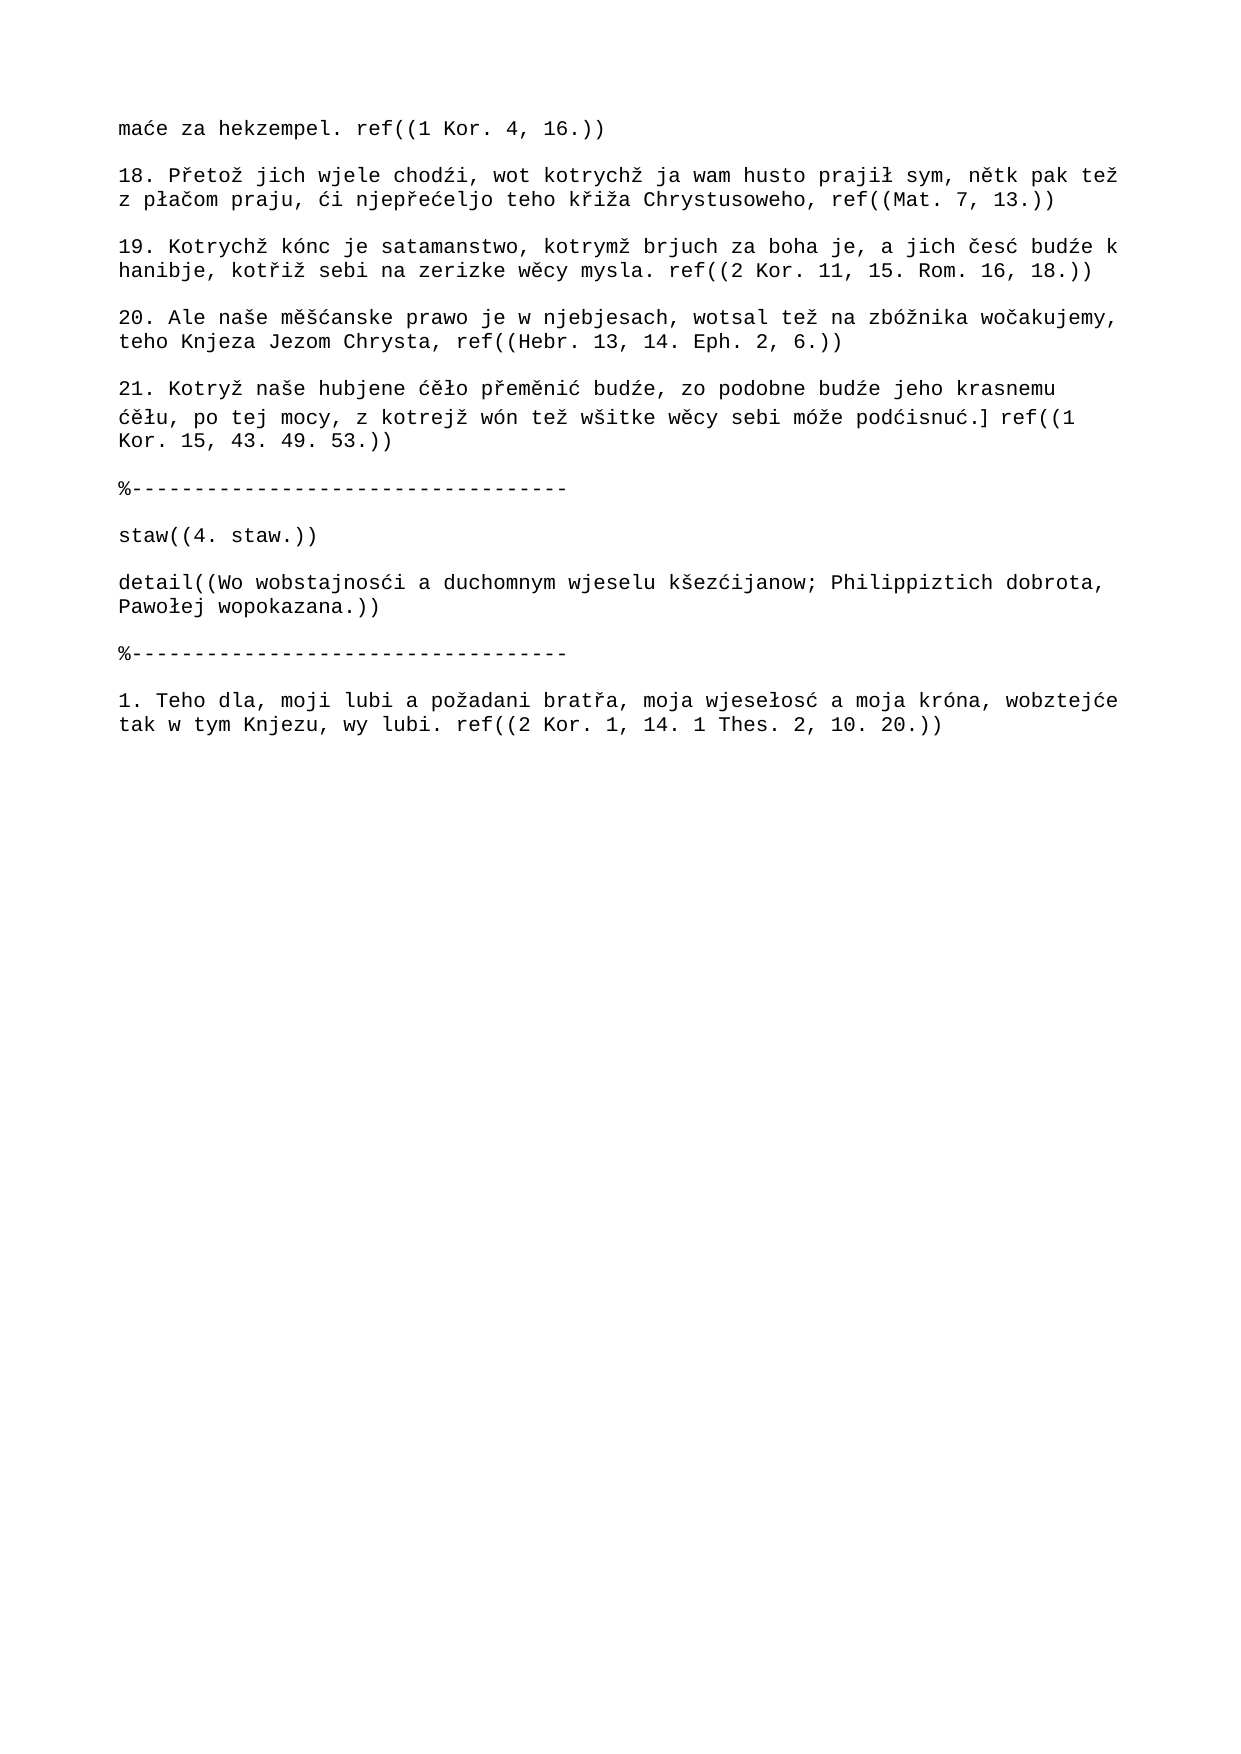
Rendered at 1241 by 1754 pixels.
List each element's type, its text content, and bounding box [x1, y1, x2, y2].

text 20. Ale naše měšćanske prawo je w njebjesach, wotsal tež na zbóžnika wočakujemy, teho Knjeza Jezom Chrysta, ref((Hebr. 13, 14. Eph. 2, 6.)) [118, 307, 1122, 354]
text 21. Kotryž naše hubjene ćěło přeměnić budźe, zo podobne budźe jeho krasnemu ćěłu, po tej mocy, z kotrejž wón tež wšitke wěcy sebi móže podćisnuć.] ref((1 Kor. 15, 43. 49. 53.)) [118, 378, 1122, 454]
text staw((4. staw.)) [118, 525, 1122, 549]
text %----------------------------------- [118, 643, 1122, 667]
text detail((Wo wobstajnosći a duchomnym wjeselu kšezćijanow; Philippiztich dobrota, Pawołej wopokazana.)) [118, 572, 1122, 619]
text %----------------------------------- [118, 478, 1122, 501]
text 19. Kotrychž kónc je satamanstwo, kotrymž brjuch za boha je, a jich česć budźe k hanibje, kotřiž sebi na zerizke wěcy mysla. ref((2 Kor. 11, 15. Rom. 16, 18.)) [118, 236, 1122, 284]
text 1. Teho dla, moji lubi a požadani bratřa, moja wjesełosć a moja króna, wobztejće tak w tym Knjezu, wy lubi. ref((2 Kor. 1, 14. 1 Thes. 2, 10. 20.)) [118, 691, 1122, 738]
text maće za hekzempel. ref((1 Kor. 4, 16.)) [118, 118, 1122, 142]
text 18. Přetož jich wjele chodźi, wot kotrychž ja wam husto prajił sym, nětk pak tež z płačom praju, ći njepřećeljo teho křiža Chrystusoweho, ref((Mat. 7, 13.)) [118, 165, 1122, 213]
